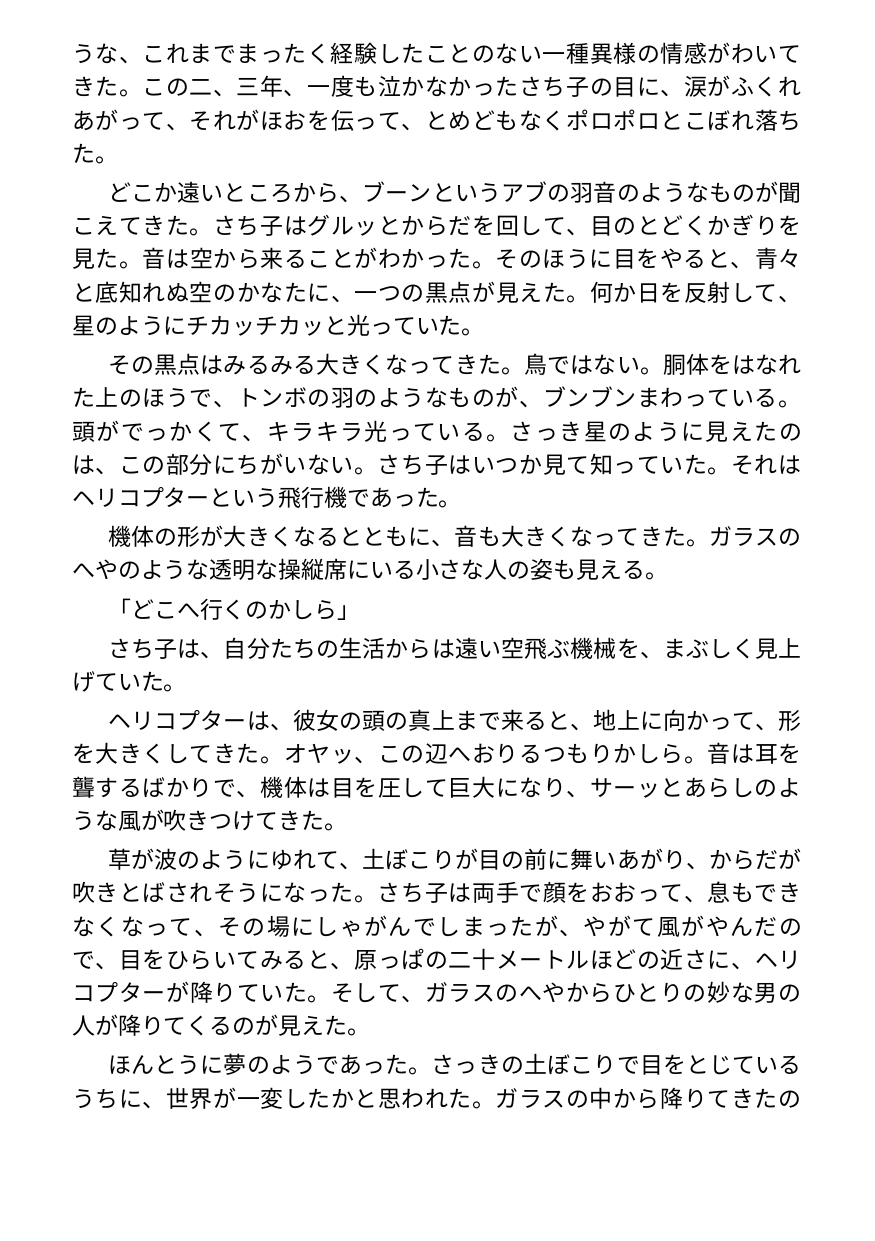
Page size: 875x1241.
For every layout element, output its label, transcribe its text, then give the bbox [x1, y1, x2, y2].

text ほんとうに夢のようであった。さっきの土ぼこりで目をとじているうちに、世界が一変したかと思われた。ガラスの中から降りてきたの [72, 1047, 802, 1114]
text さち子は、自分たちの生活からは遠い空飛ぶ機械を、まぶしく見上げていた。 [72, 631, 802, 697]
text ヘリコプターは、彼女の頭の真上まで来ると、地上に向かって、形を大きくしてきた。オヤッ、この辺へおりるつもりかしら。音は耳を聾するばかりで、機体は目を圧して巨大になり、サーッとあらしのような風が吹きつけてきた。 [72, 703, 802, 836]
text どこか遠いところから、ブーンというアブの羽音のようなものが聞こえてきた。さち子はグルッとからだを回して、目のとどくかぎりを見た。音は空から来ることがわかった。そのほうに目をやると、青々と底知れぬ空のかなたに、一つの黒点が見えた。何か日を反射して、星のようにチカッチカッと光っていた。 [72, 175, 802, 341]
text うな、これまでまったく経験したことのない一種異様の情感がわいてきた。この二、三年、一度も泣かなかったさち子の目に、涙がふくれあがって、それがほおを伝って、とめどもなくポロポロとこぼれ落ちた。 [72, 36, 802, 169]
text 草が波のようにゆれて、土ぼこりが目の前に舞いあがり、からだが吹きとばされそうになった。さち子は両手で顔をおおって、息もできなくなって、その場にしゃがんでしまったが、やがて風がやんだので、目をひらいてみると、原っぱの二十メートルほどの近さに、ヘリコプターが降りていた。そして、ガラスのへやからひとりの妙な男の人が降りてくるのが見えた。 [72, 842, 802, 1041]
text 機体の形が大きくなるとともに、音も大きくなってきた。ガラスのへやのような透明な操縦席にいる小さな人の姿も見える。 [72, 519, 802, 586]
text 「どこへ行くのかしら」 [72, 591, 802, 625]
text その黒点はみるみる大きくなってきた。鳥ではない。胴体をはなれた上のほうで、トンボの羽のようなものが、ブンブンまわっている。頭がでっかくて、キラキラ光っている。さっき星のように見えたのは、この部分にちがいない。さち子はいつか見て知っていた。それはヘリコプターという飛行機であった。 [72, 347, 802, 513]
